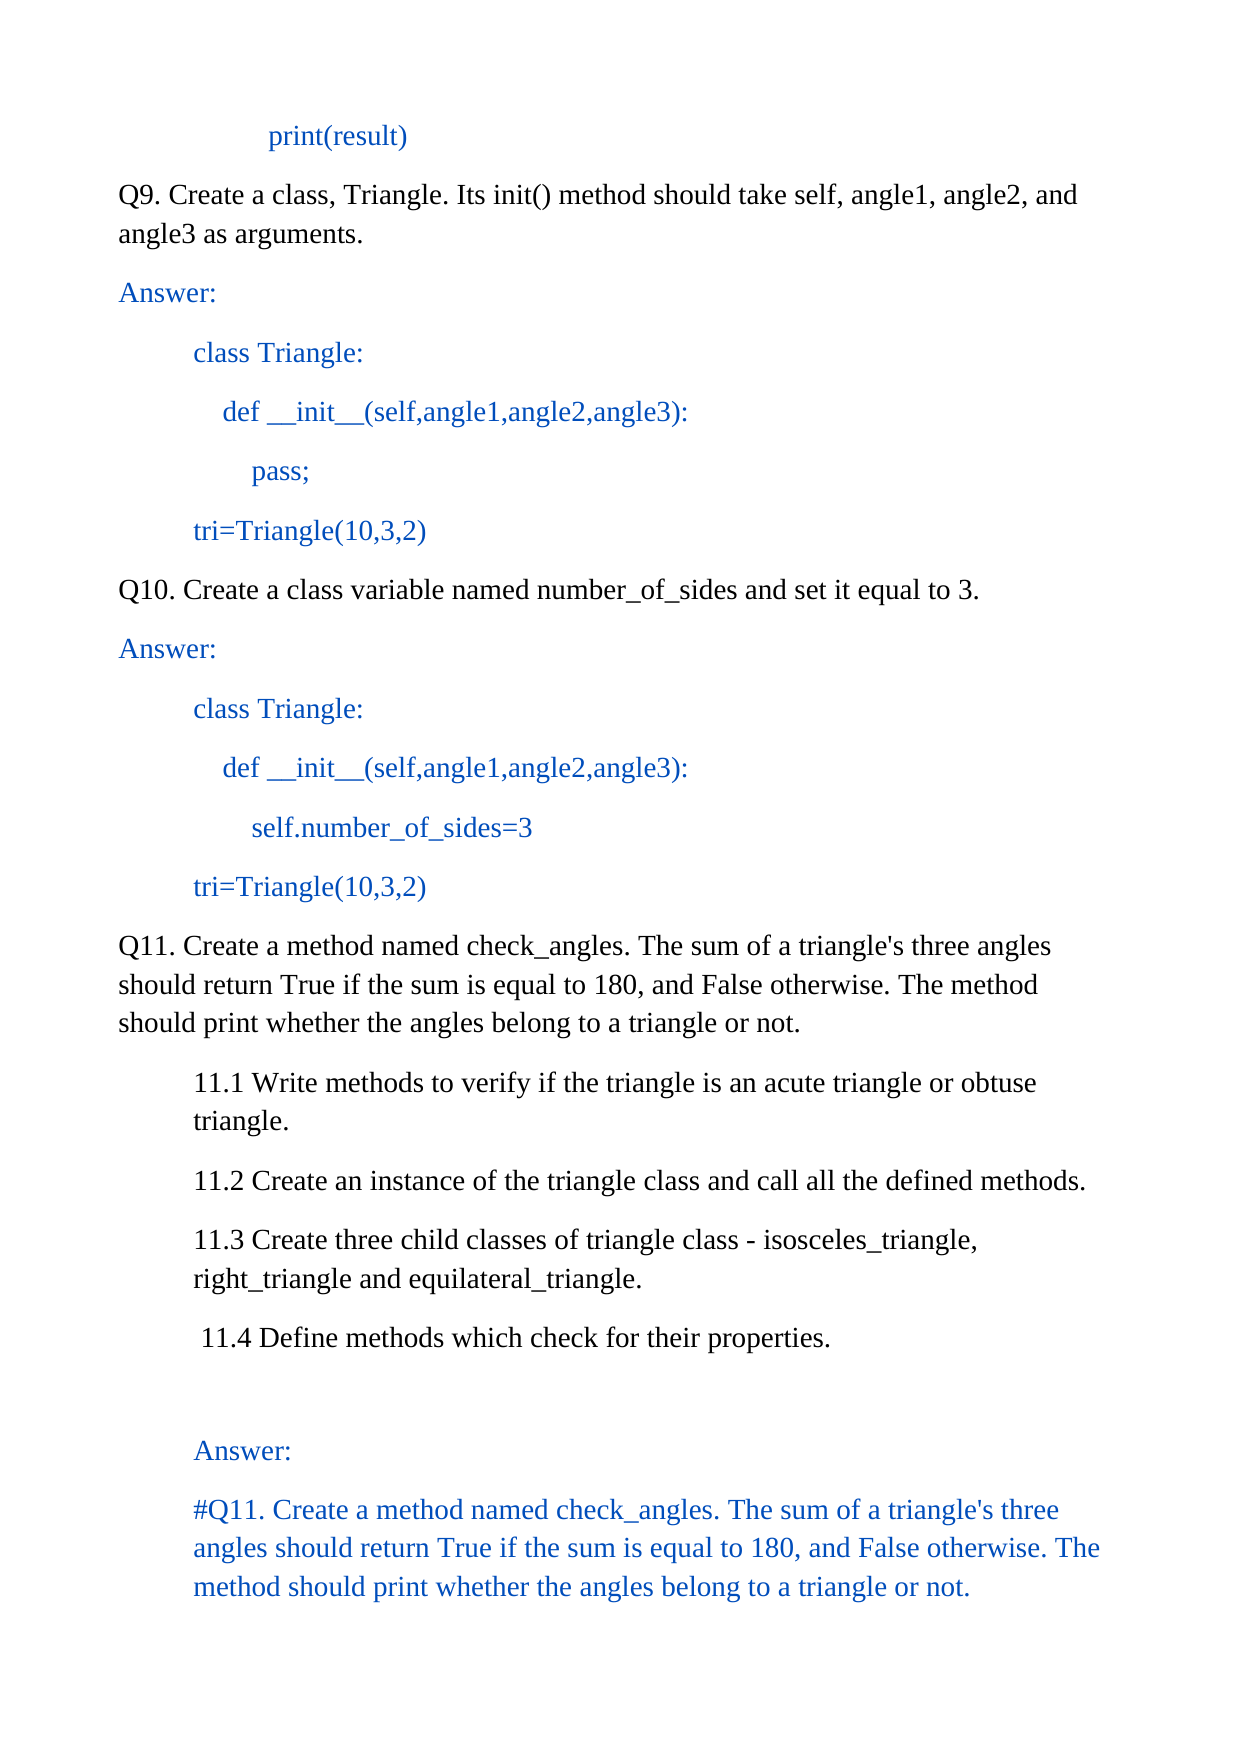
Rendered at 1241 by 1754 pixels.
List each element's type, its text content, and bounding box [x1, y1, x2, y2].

text Answer: [118, 632, 1122, 665]
text 11.2 Create an instance of the triangle class and call all the defined methods. [193, 1163, 1122, 1196]
text print(result) [268, 118, 1122, 152]
text 11.3 Create three child classes of triangle class - isosceles_triangle, right_triangle and equilateral_triangle. [193, 1222, 1122, 1294]
text Answer: [193, 1433, 1122, 1466]
text Answer: [118, 275, 1122, 309]
text Q10. Create a class variable named number_of_sides and set it equal to 3. [118, 572, 1122, 606]
text Q9. Create a class, Triangle. Its init() method should take self, angle1, angle2, and angle3 as arguments. [118, 177, 1122, 249]
text tri=Triangle(10,3,2) [193, 869, 1122, 903]
text class Triangle: [193, 335, 1122, 368]
text def __init__(self,angle1,angle2,angle3): [193, 750, 1122, 784]
text Q11. Create a method named check_angles. The sum of a triangle's three angles should return True if the sum is equal to 180, and False otherwise. The method should print whether the angles belong to a triangle or not. [118, 928, 1122, 1039]
text #Q11. Create a method named check_angles. The sum of a triangle's three angles should return True if the sum is equal to 180, and False otherwise. The method should print whether the angles belong to a triangle or not. [193, 1492, 1122, 1603]
text class Triangle: [193, 691, 1122, 724]
text self.number_of_sides=3 [193, 810, 1122, 843]
text 11.4 Define methods which check for their properties. [193, 1320, 1122, 1354]
text 11.1 Write methods to verify if the triangle is an acute triangle or obtuse triangle. [193, 1065, 1122, 1137]
text pass; [193, 453, 1122, 487]
text def __init__(self,angle1,angle2,angle3): [193, 394, 1122, 428]
text tri=Triangle(10,3,2) [193, 513, 1122, 546]
